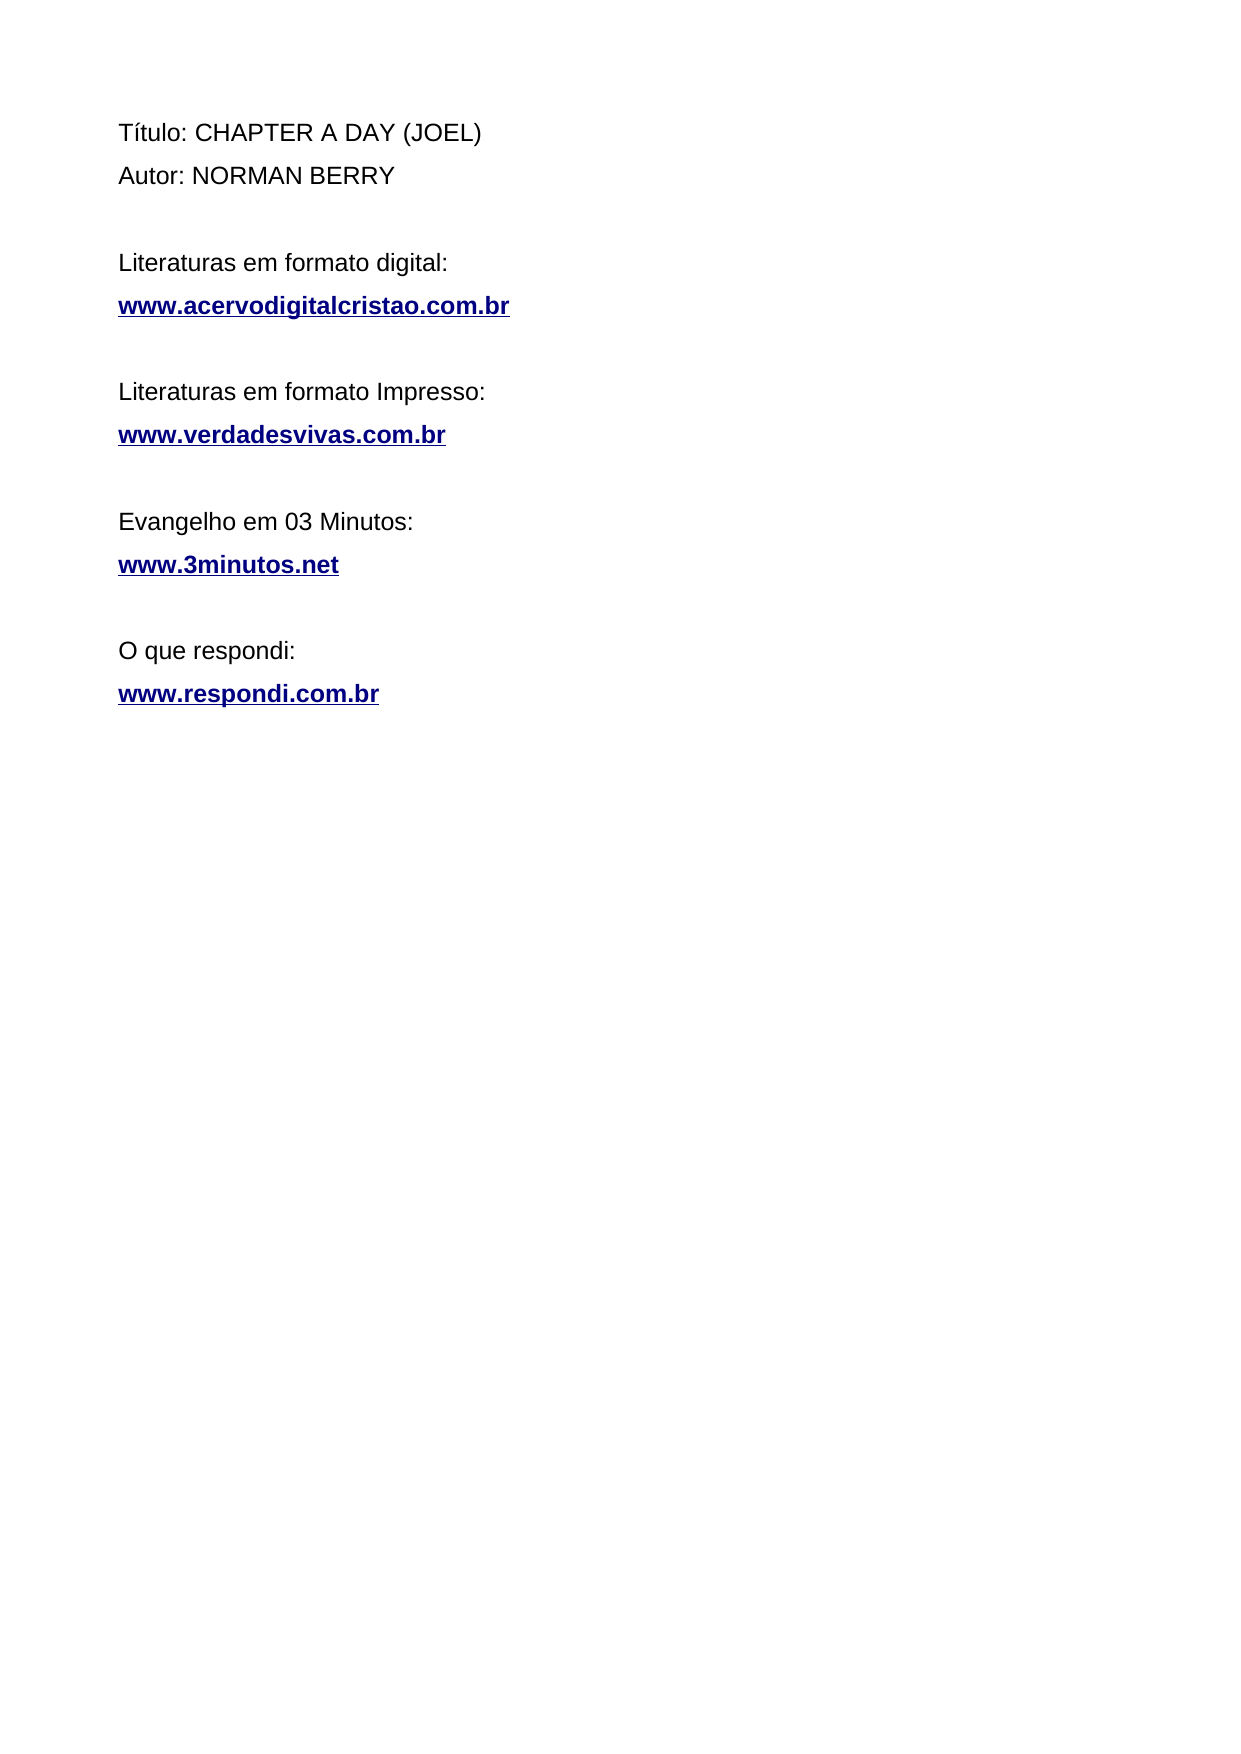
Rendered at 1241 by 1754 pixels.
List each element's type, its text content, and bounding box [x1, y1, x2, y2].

text Título: CHAPTER A DAY (JOEL) Autor: NORMAN BERRY Literaturas em formato digital: www.acervodigitalcristao.com.br Literaturas em formato Impresso: www.verdadesvivas.com.br Evangelho em 03 Minutos: www.3minutos.net O que respondi: www.respondi.com.br [118, 118, 1122, 708]
